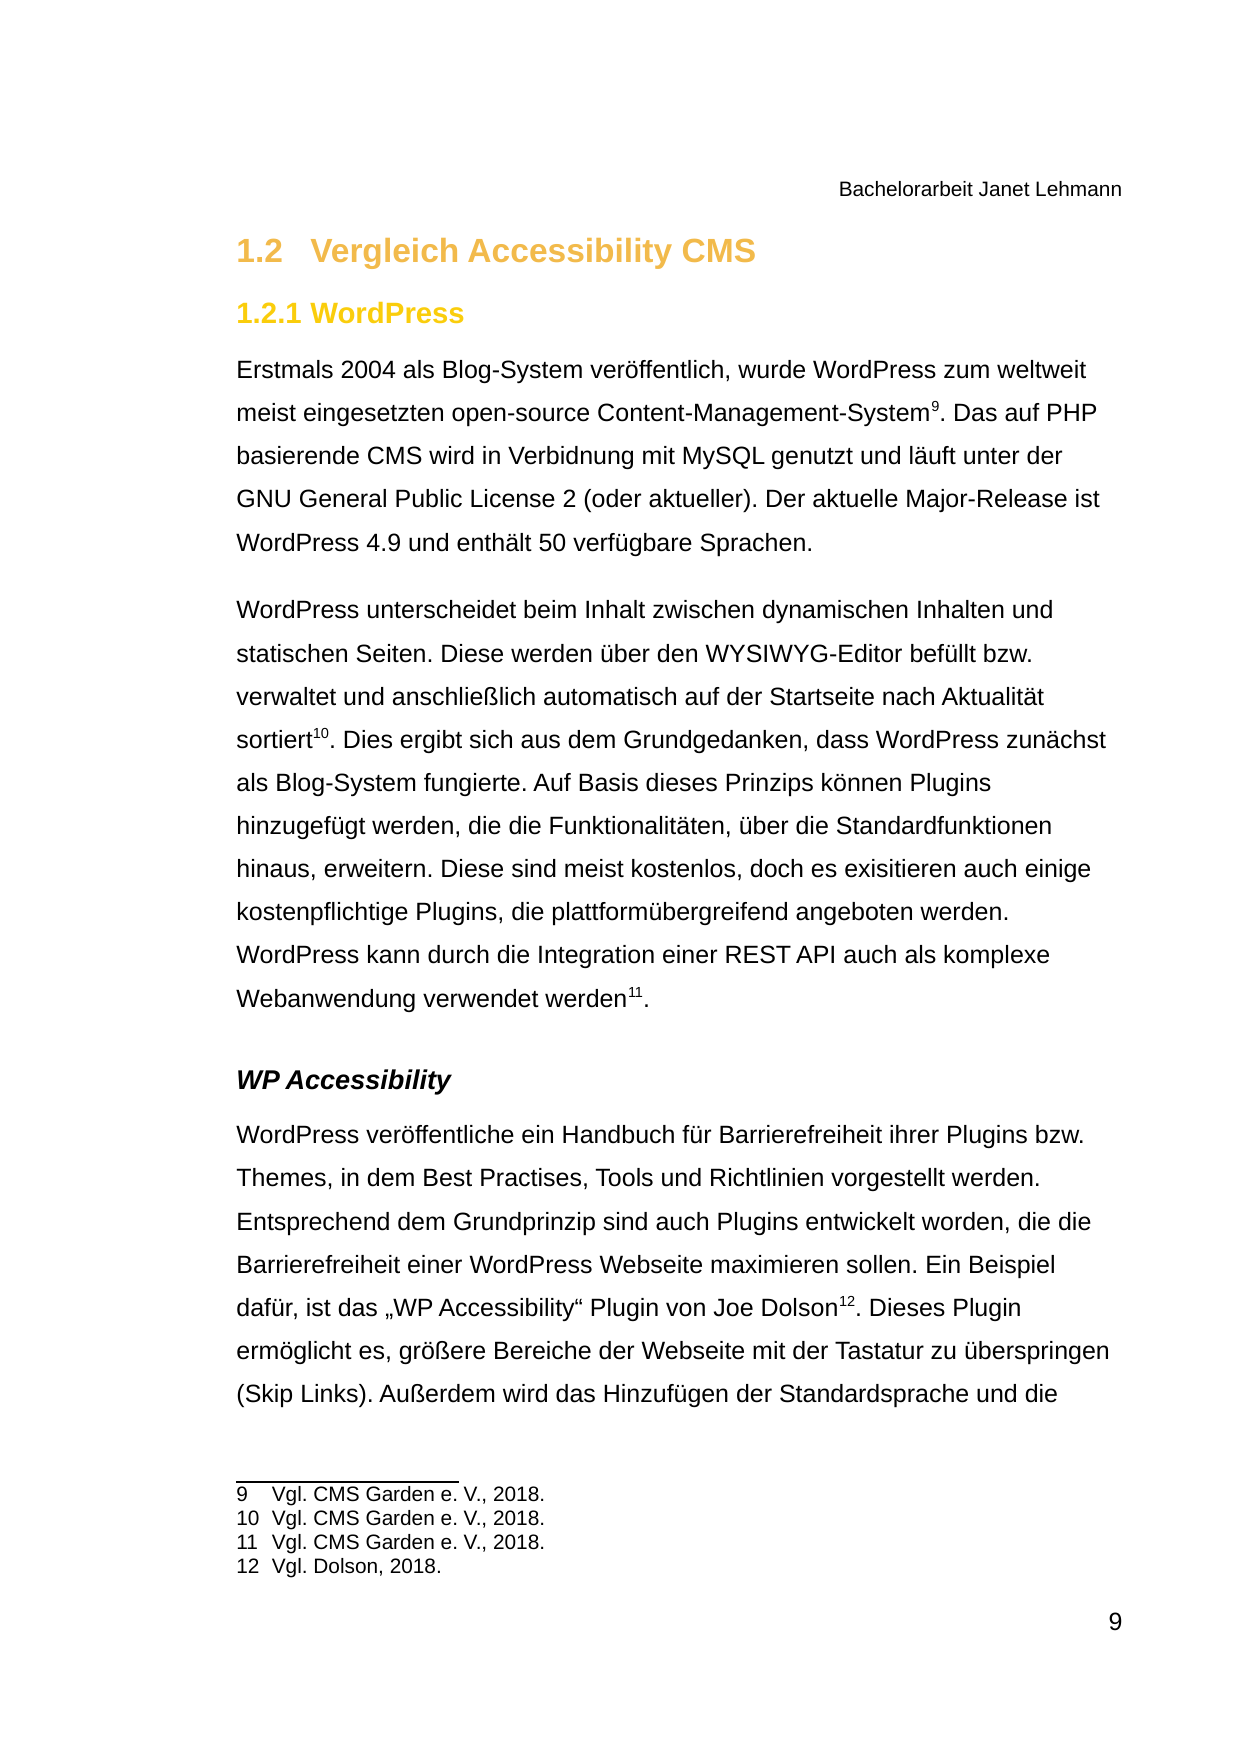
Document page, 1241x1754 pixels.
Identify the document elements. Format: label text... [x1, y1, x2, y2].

subtitle WordPress [236, 296, 1122, 330]
text Vgl. CMS Garden e. V., 2018. [236, 1482, 1122, 1506]
text Erstmals 2004 als Blog-System veröffentlich, wurde WordPress zum weltweit meist eingesetzten open-source Content-Management-System. Das auf PHP basierende CMS wird in Verbidnung mit MySQL genutzt und läuft unter der GNU General Public License 2 (oder aktueller). Der aktuelle Major-Release ist WordPress 4.9 und enthält 50 verfügbare Sprachen. [236, 355, 1122, 556]
subtitle Vergleich Accessibility CMS [236, 231, 1122, 269]
text WordPress veröffentliche ein Handbuch für Barrierefreiheit ihrer Plugins bzw. Themes, in dem Best Practises, Tools und Richtlinien vorgestellt werden. Entsprechend dem Grundprinzip sind auch Plugins entwickelt worden, die die Barrierefreiheit einer WordPress Webseite maximieren sollen. Ein Beispiel dafür, ist das „WP Accessibility“ Plugin von Joe Dolson. Dieses Plugin ermöglicht es, größere Bereiche der Webseite mit der Tastatur zu überspringen (Skip Links). Außerdem wird das Hinzufügen der Standardsprache und die [236, 1120, 1122, 1408]
text Vgl. CMS Garden e. V., 2018. [236, 1506, 1122, 1530]
text Vgl. CMS Garden e. V., 2018. [236, 1530, 1122, 1554]
text WordPress unterscheidet beim Inhalt zwischen dynamischen Inhalten und statischen Seiten. Diese werden über den WYSIWYG-Editor befüllt bzw. verwaltet und anschließlich automatisch auf der Startseite nach Aktualität sortiert. Dies ergibt sich aus dem Grundgedanken, dass WordPress zunächst als Blog-System fungierte. Auf Basis dieses Prinzips können Plugins hinzugefügt werden, die die Funktionalitäten, über die Standardfunktionen hinaus, erweitern. Diese sind meist kostenlos, doch es exisitieren auch einige kostenpflichtige Plugins, die plattformübergreifend angeboten werden. WordPress kann durch die Integration einer REST API auch als komplexe Webanwendung verwendet werden. [236, 595, 1122, 1012]
text Vgl. Dolson, 2018. [236, 1554, 1122, 1578]
subtitle WP Accessibility [236, 1064, 1122, 1095]
